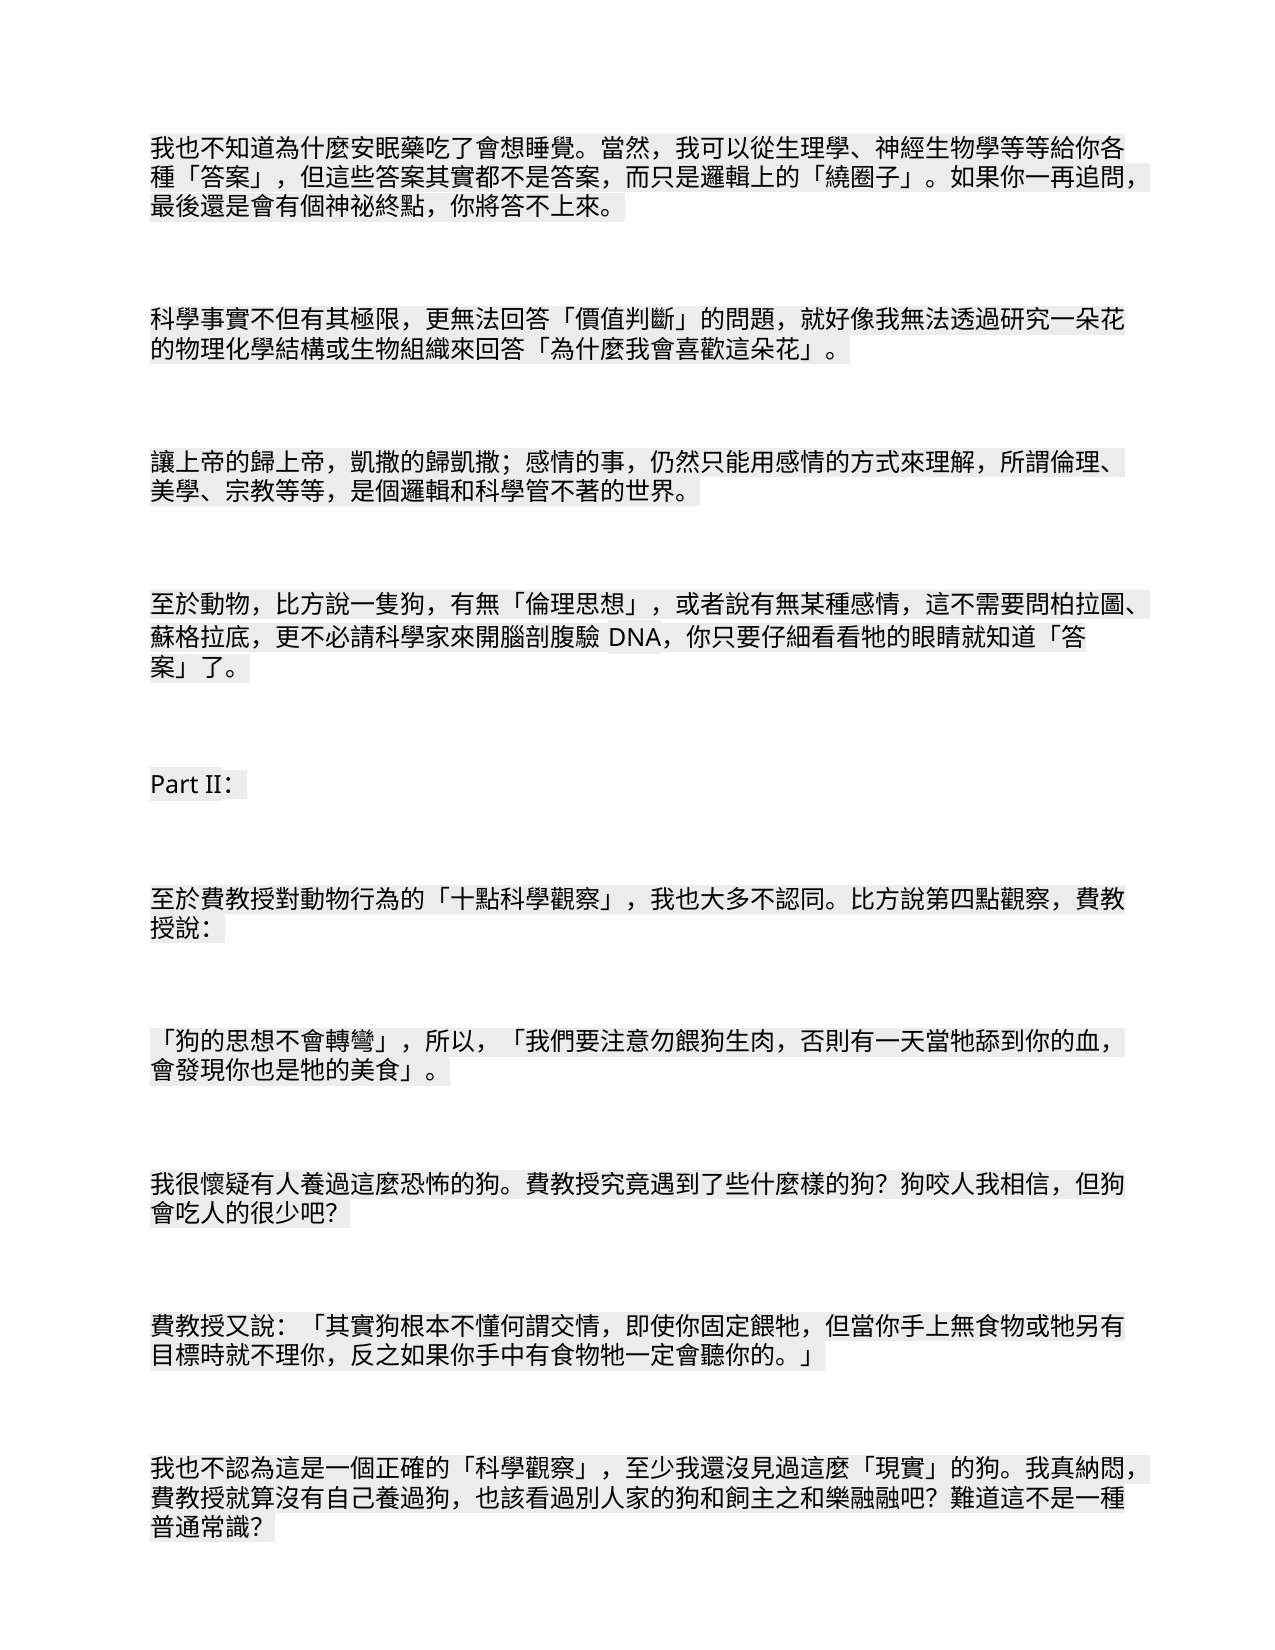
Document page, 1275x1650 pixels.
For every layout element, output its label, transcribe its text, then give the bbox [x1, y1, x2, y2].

text 讓上帝的歸上帝，凱撒的歸凱撒；感情的事，仍然只能用感情的方式來理解，所謂倫理、美學、宗教等等，是個邏輯和科學管不著的世界。 [150, 448, 1125, 506]
text 我也不認為這是一個正確的「科學觀察」，至少我還沒見過這麼「現實」的狗。我真納悶，費教授就算沒有自己養過狗，也該看過別人家的狗和飼主之和樂融融吧？難道這不是一種普通常識？ [150, 1454, 1125, 1542]
text 費教授又說：「其實狗根本不懂何謂交情，即使你固定餵牠，但當你手上無食物或牠另有目標時就不理你，反之如果你手中有食物牠一定會聽你的。」 [150, 1312, 1125, 1371]
text 我很懷疑有人養過這麼恐怖的狗。費教授究竟遇到了些什麼樣的狗？狗咬人我相信，但狗會吃人的很少吧？ [150, 1170, 1125, 1228]
text 至於費教授對動物行為的「十點科學觀察」，我也大多不認同。比方說第四點觀察，費教授說： [150, 885, 1125, 943]
text Part II： [150, 767, 1125, 801]
text 至於動物，比方說一隻狗，有無「倫理思想」，或者說有無某種感情，這不需要問柏拉圖、蘇格拉底，更不必請科學家來開腦剖腹驗 DNA，你只要仔細看看牠的眼睛就知道「答案」了。 [150, 590, 1125, 683]
text 我也不知道為什麼安眠藥吃了會想睡覺。當然，我可以從生理學、神經生物學等等給你各種「答案」，但這些答案其實都不是答案，而只是邏輯上的「繞圈子」。如果你一再追問，最後還是會有個神祕終點，你將答不上來。 [150, 134, 1125, 222]
text 科學事實不但有其極限，更無法回答「價值判斷」的問題，就好像我無法透過研究一朵花的物理化學結構或生物組織來回答「為什麼我會喜歡這朵花」。 [150, 306, 1125, 364]
text 「狗的思想不會轉彎」，所以，「我們要注意勿餵狗生肉，否則有一天當牠舔到你的血，會發現你也是牠的美食」。 [150, 1027, 1125, 1086]
